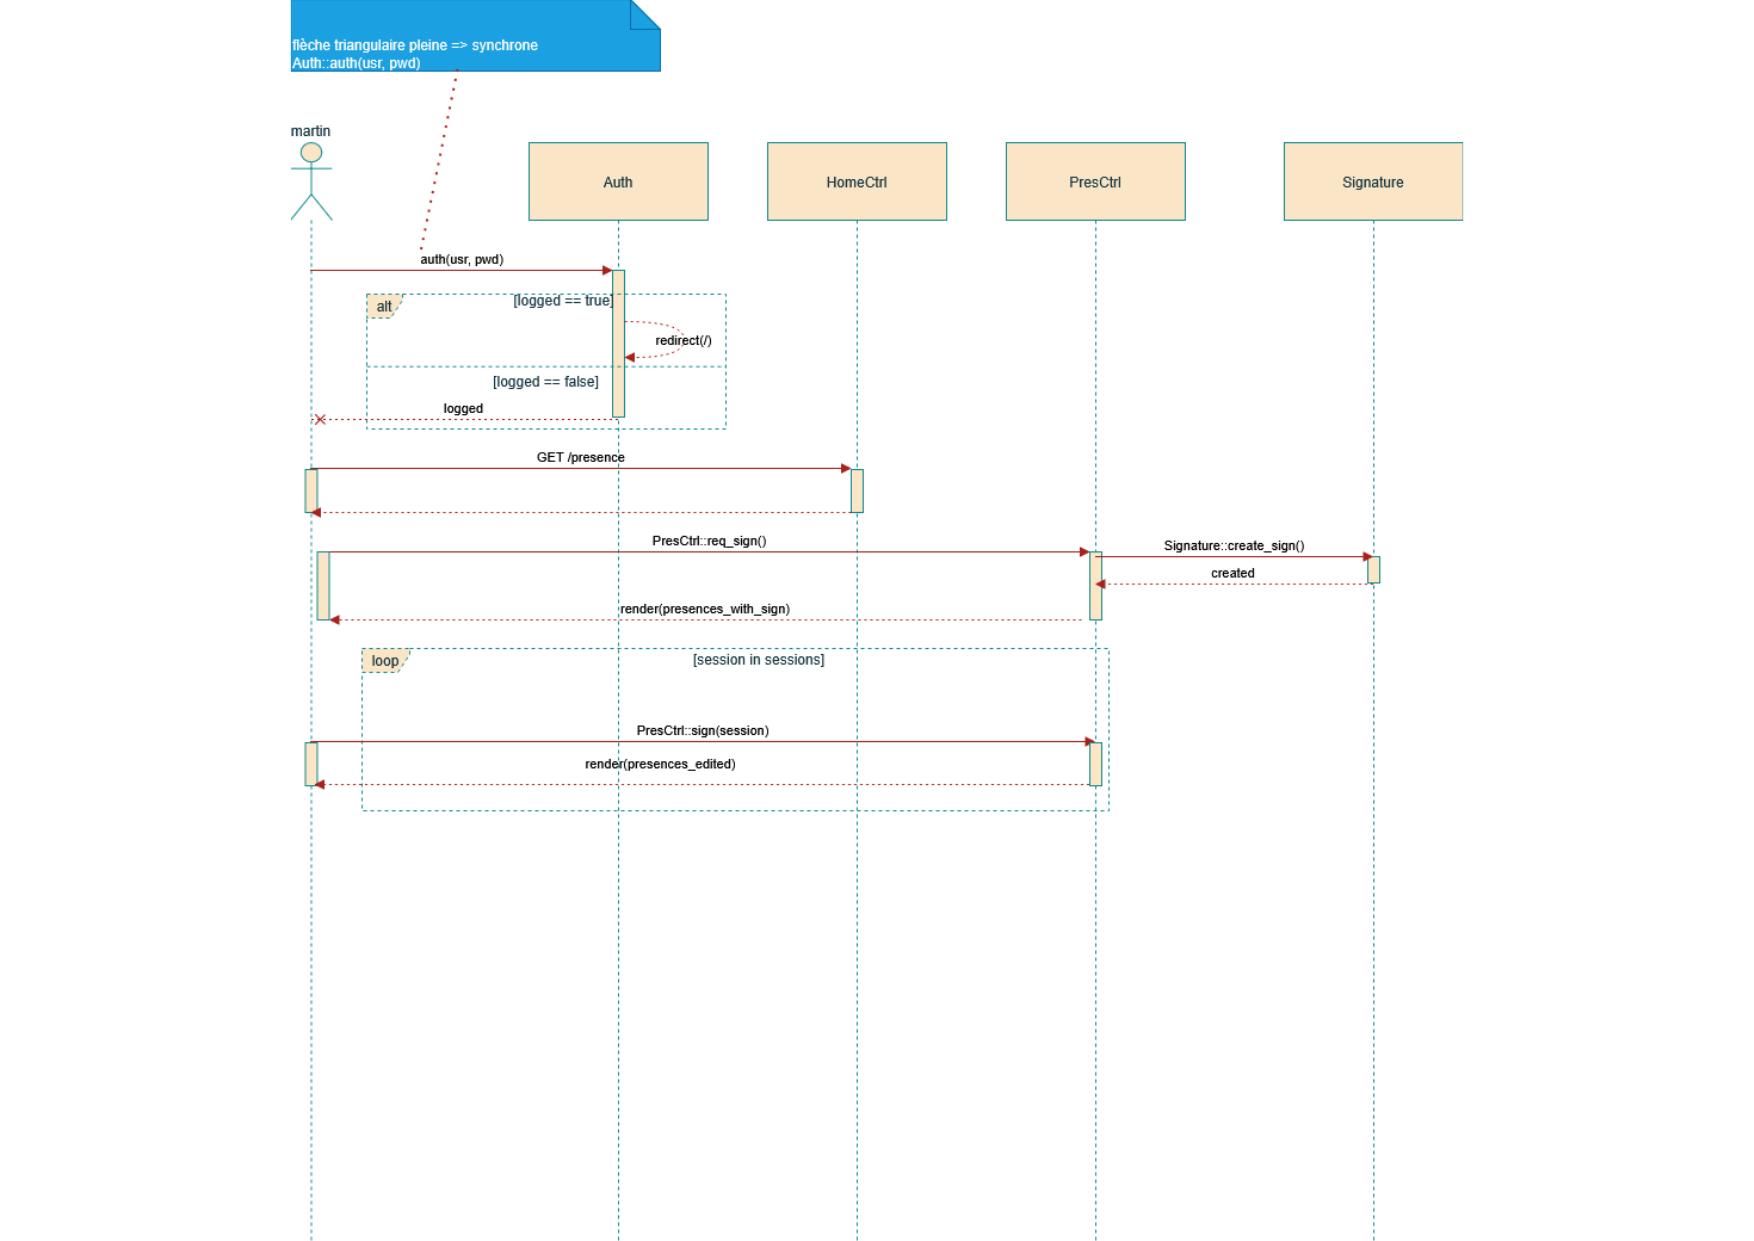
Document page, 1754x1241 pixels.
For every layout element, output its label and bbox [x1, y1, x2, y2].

picture [290, 0, 1464, 1241]
